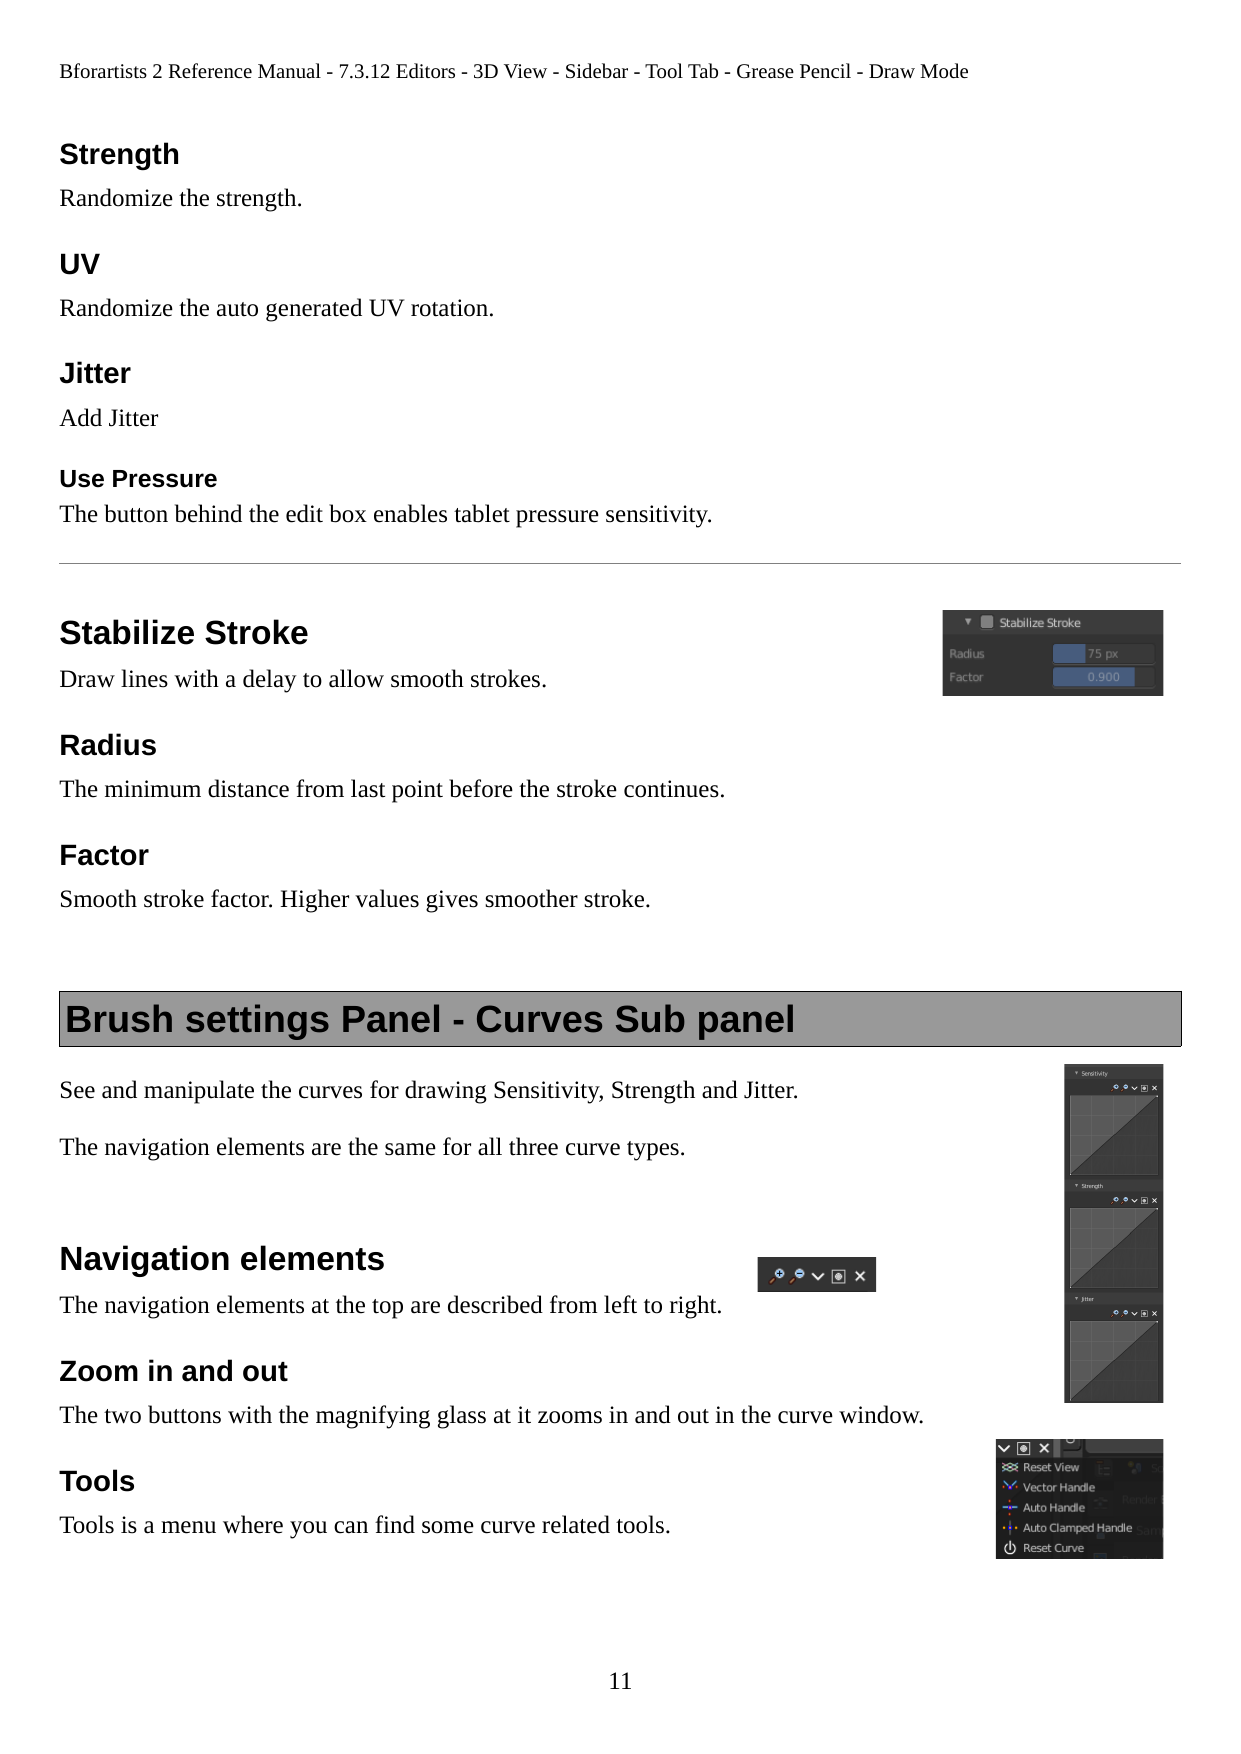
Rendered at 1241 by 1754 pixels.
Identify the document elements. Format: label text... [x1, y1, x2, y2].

subtitle Strength [59, 137, 1181, 170]
subtitle Jitter [59, 356, 1181, 390]
text The navigation elements are the same for all three curve types. [59, 1132, 1064, 1161]
text Randomize the strength. [59, 183, 1181, 212]
text The button behind the edit box enables tablet pressure sensitivity. [59, 499, 1181, 528]
table_header Brush settings Panel - Curves Sub panel [60, 992, 1181, 1046]
text Tools is a menu where you can find some curve related tools. [59, 1510, 995, 1539]
picture [942, 610, 1164, 696]
subtitle Factor [59, 838, 1181, 872]
subtitle Tools [59, 1464, 995, 1498]
picture [995, 1439, 1164, 1559]
subtitle [1164, 1354, 1181, 1388]
text Draw lines with a delay to allow smooth strokes. [59, 664, 942, 693]
subtitle Radius [59, 728, 1181, 762]
text Smooth stroke factor. Higher values gives smoother stroke. [59, 884, 1181, 913]
subtitle Navigation elements [59, 1239, 1064, 1278]
text The navigation elements at the top are described from left to right. [59, 1290, 1064, 1319]
picture [757, 1257, 877, 1292]
subtitle [1164, 1464, 1181, 1498]
subtitle [1164, 1239, 1181, 1278]
subtitle Zoom in and out [59, 1354, 1064, 1388]
text The minimum distance from last point before the stroke continues. [59, 774, 1181, 803]
text Randomize the auto generated UV rotation. [59, 293, 1181, 322]
text The two buttons with the magnifying glass at it zooms in and out in the curve window. [59, 1400, 1181, 1429]
subtitle Stabilize Stroke [59, 613, 942, 652]
subtitle UV [59, 247, 1181, 280]
text Add Jitter [59, 403, 1181, 431]
picture [1064, 1064, 1164, 1403]
text See and manipulate the curves for drawing Sensitivity, Strength and Jitter. [59, 1075, 1064, 1103]
subtitle Use Pressure [59, 464, 1181, 493]
subtitle [1164, 613, 1181, 652]
